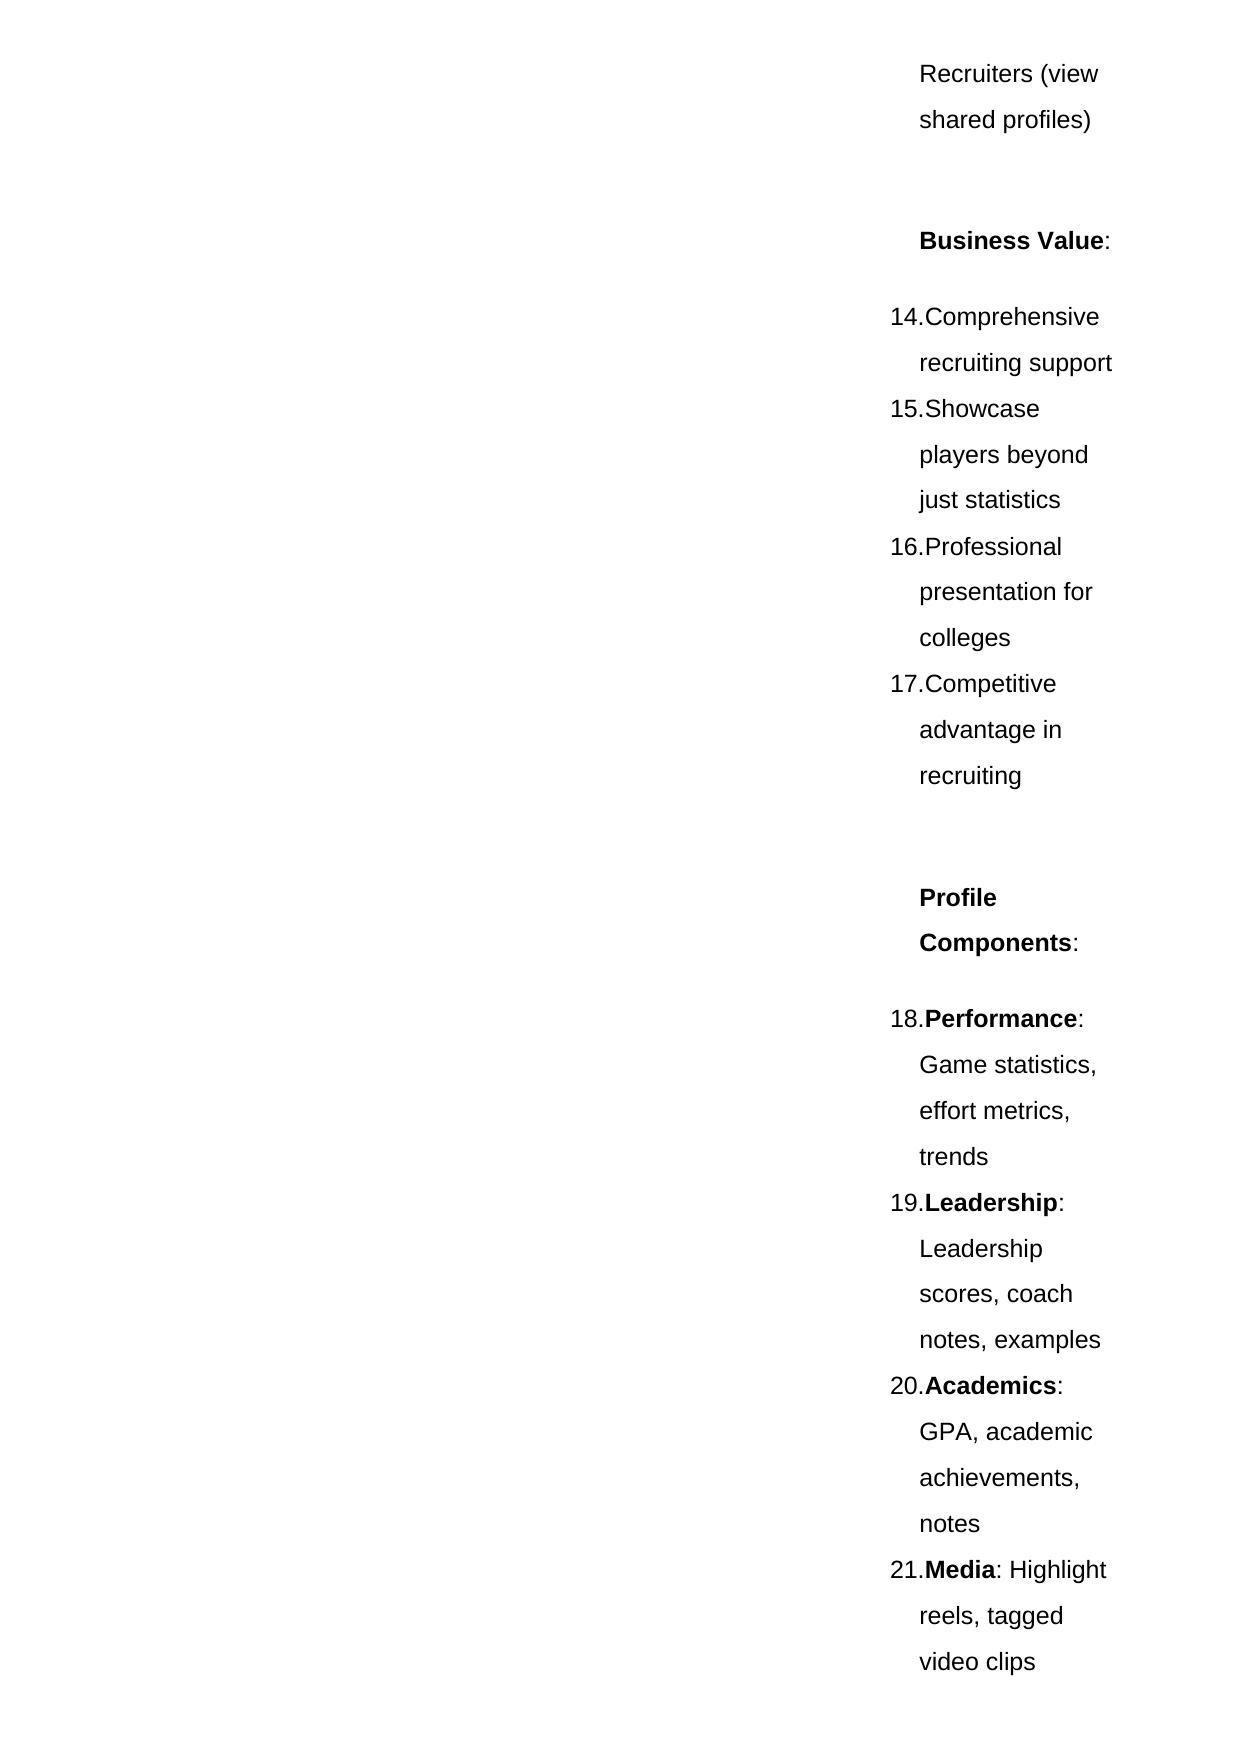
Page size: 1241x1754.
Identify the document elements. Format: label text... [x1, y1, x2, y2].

list Professional presentation for colleges [890, 531, 1119, 652]
list Media: Highlight reels, tagged video clips [890, 1555, 1119, 1676]
list Leadership: Leadership scores, coach notes, examples [890, 1188, 1119, 1354]
list Academics: GPA, academic achievements, notes [890, 1371, 1119, 1538]
list Performance: Game statistics, effort metrics, trends [890, 1004, 1119, 1170]
list Showcase players beyond just statistics [890, 394, 1119, 514]
list Colleges/Recruiters (view shared profiles) [890, 59, 1119, 134]
list Business Value: [890, 226, 1119, 255]
list Profile Components: [890, 882, 1119, 957]
list Competitive advantage in recruiting [890, 669, 1119, 790]
list Comprehensive recruiting support [890, 302, 1119, 376]
